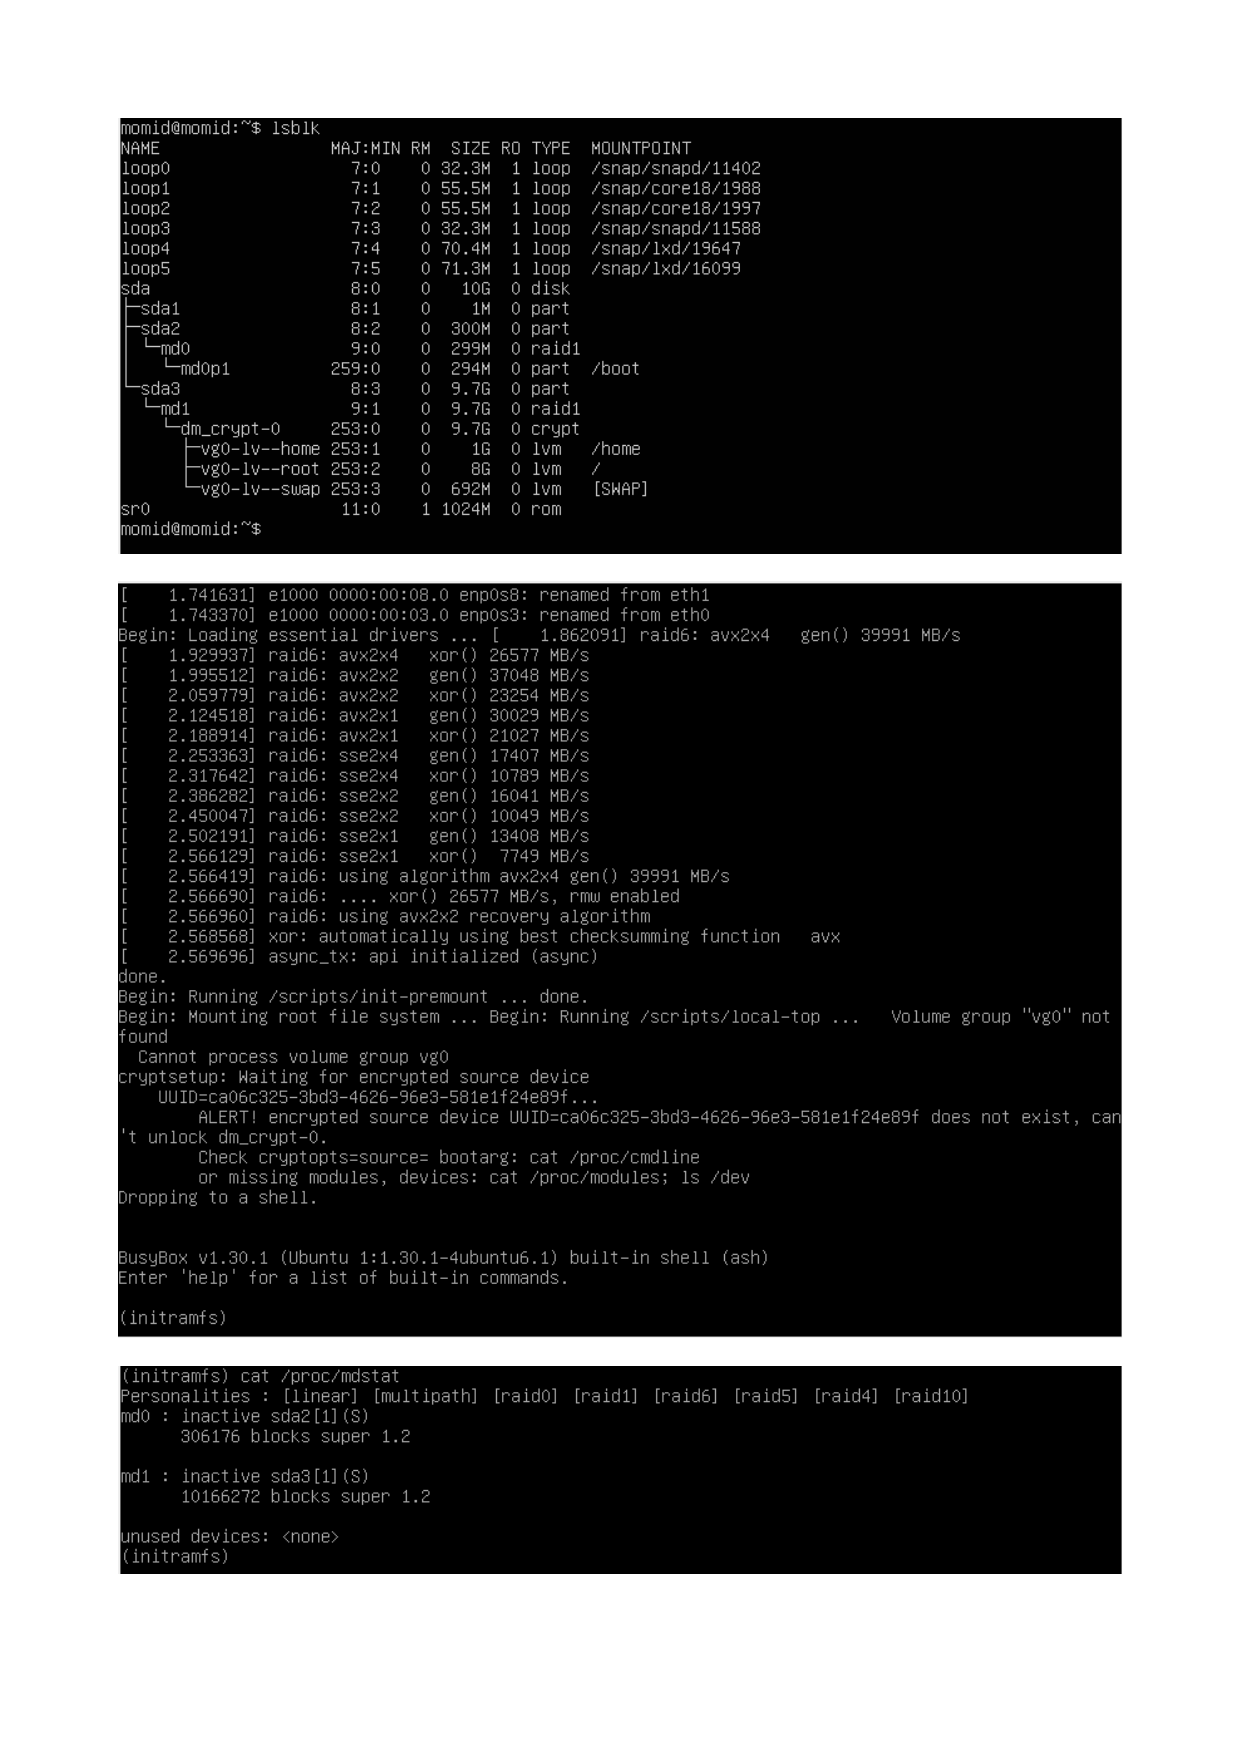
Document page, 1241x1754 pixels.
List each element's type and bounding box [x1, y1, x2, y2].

picture [118, 581, 1123, 1338]
picture [118, 1366, 1123, 1574]
picture [118, 118, 1123, 554]
